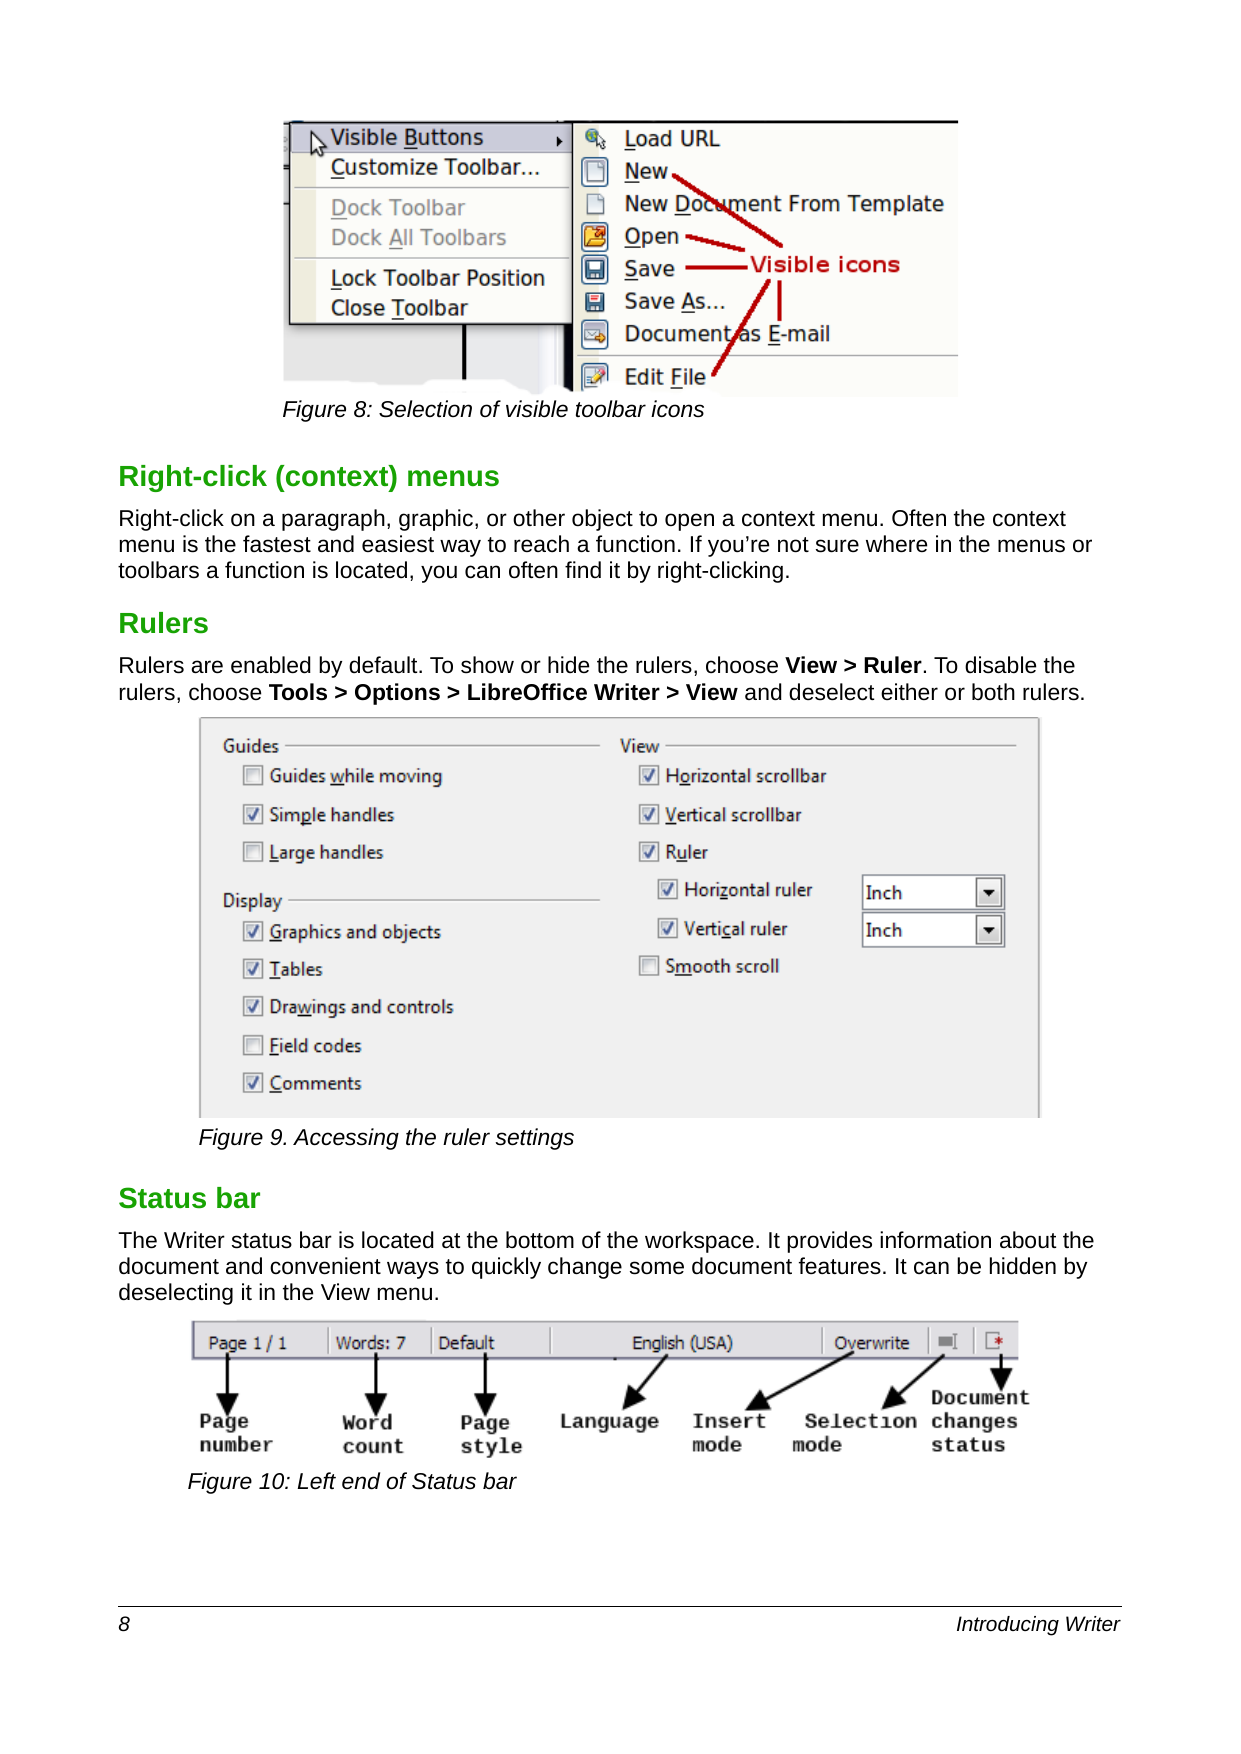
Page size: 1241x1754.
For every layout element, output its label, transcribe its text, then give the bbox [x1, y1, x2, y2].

subtitle Status bar [118, 1181, 1122, 1214]
text The Writer status bar is located at the bottom of the workspace. It provides information about the document and convenient ways to quickly change some document features. It can be hidden by deselecting it in the View menu. [118, 1227, 1122, 1306]
picture [198, 717, 1043, 1118]
picture [187, 1318, 1053, 1469]
text Rulers are enabled by default. To show or hide the rulers, choose View > Ruler. To disable the rulers, choose Tools > Options > LibreOffice Writer > View and deselect either or both rulers. [118, 652, 1122, 705]
text Right-click on a paragraph, graphic, or other object to open a context menu. Often the context menu is the fastest and easiest way to reach a function. If you’re not sure where in the menus or toolbars a function is located, you can often find it by right-clicking. [118, 504, 1122, 583]
text Figure 10: Left end of Status bar [187, 1469, 1053, 1494]
subtitle Right-click (context) menus [118, 458, 1122, 492]
text Figure 8: Selection of visible toolbar icons [282, 397, 958, 422]
subtitle Rulers [118, 607, 1122, 640]
text Figure 9. Accessing the ruler settings [198, 1124, 1042, 1151]
picture [282, 118, 959, 397]
